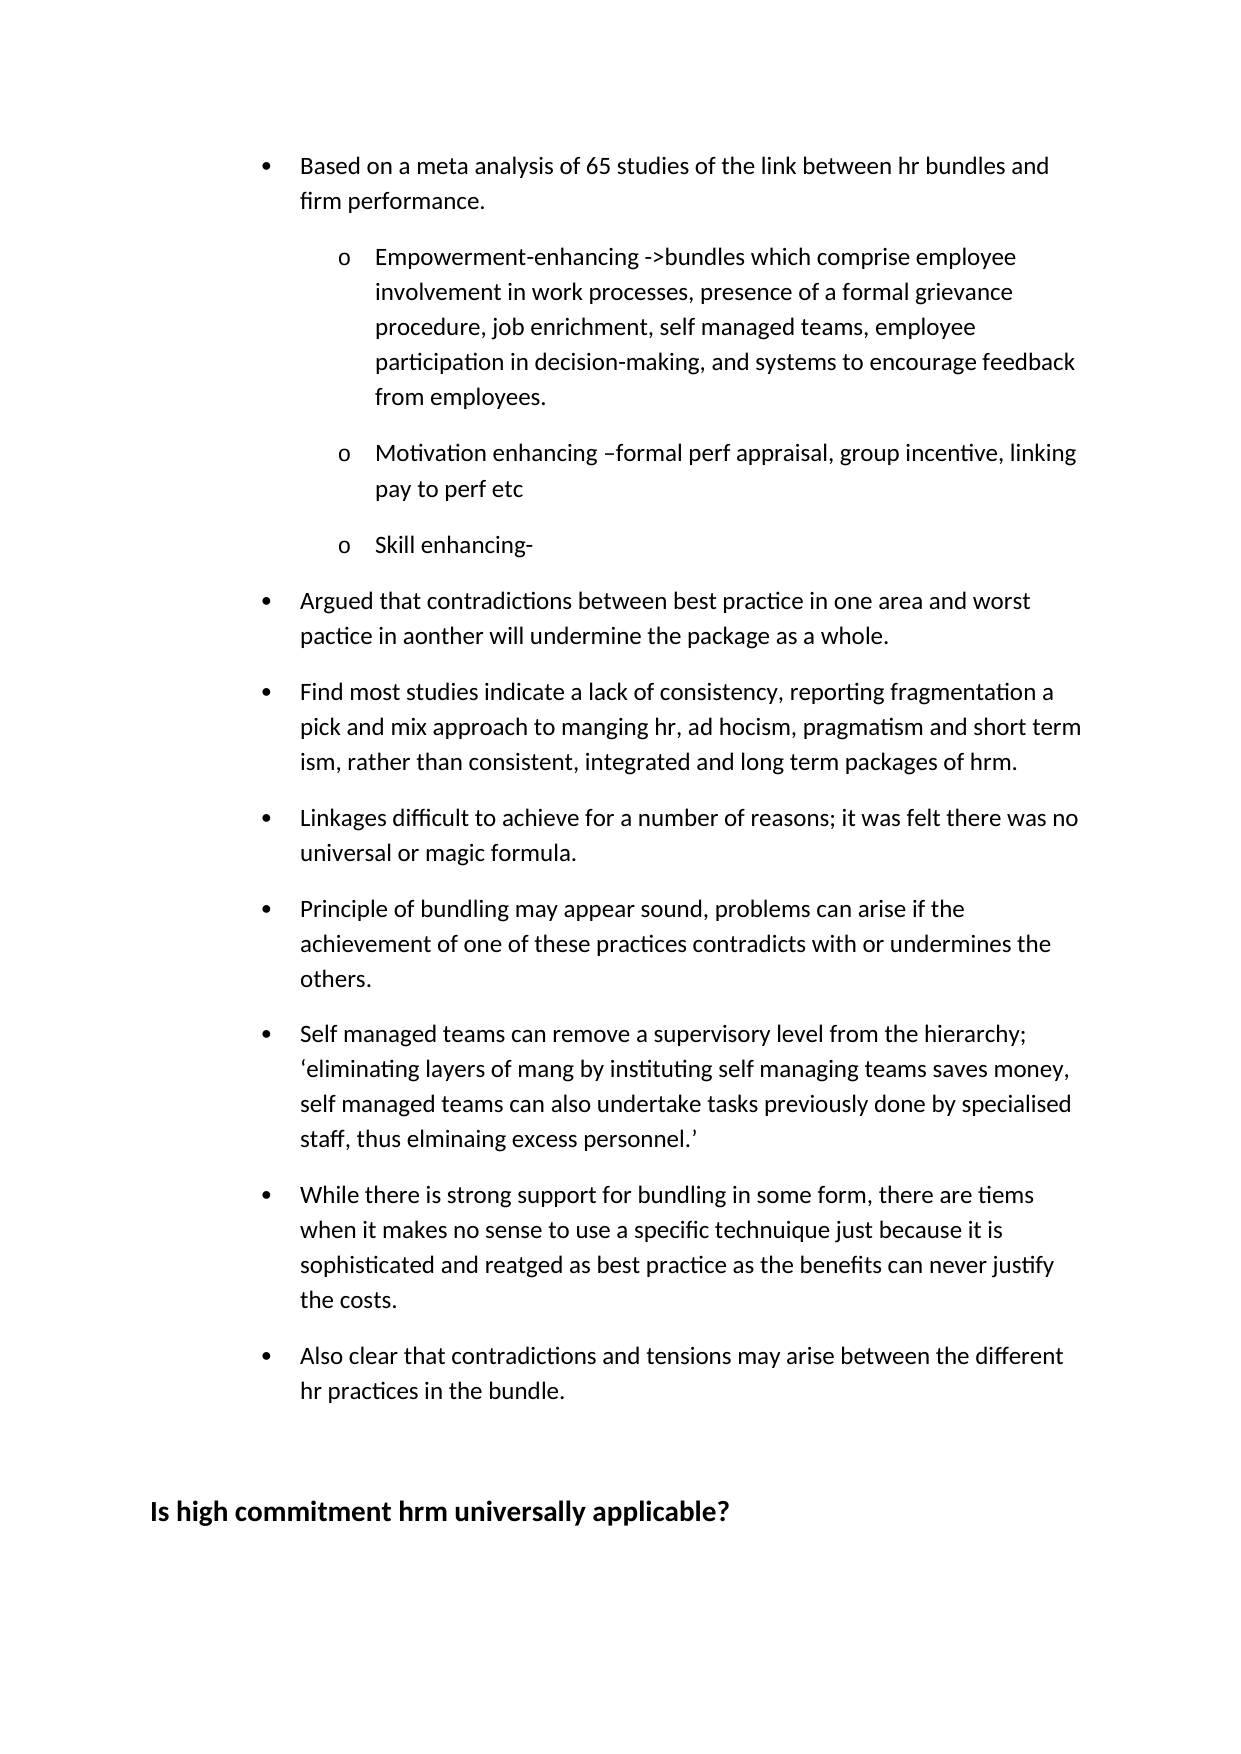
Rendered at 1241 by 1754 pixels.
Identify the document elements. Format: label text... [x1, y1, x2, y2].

list Argued that contradictions between best practice in one area and worst pactice in aonther will undermine the package as a whole. [262, 585, 1090, 651]
list Empowerment-enhancing ->bundles which comprise employee involvement in work processes, presence of a formal grievance procedure, job enrichment, self managed teams, employee participation in decision-making, and systems to encourage feedback from employees. [337, 241, 1090, 412]
list Based on a meta analysis of 65 studies of the link between hr bundles and firm performance. [262, 150, 1090, 216]
list Motivation enhancing –formal perf appraisal, group incentive, linking pay to perf etc [337, 437, 1090, 503]
list Also clear that contradictions and tensions may arise between the different hr practices in the bundle. [262, 1340, 1090, 1406]
list Find most studies indicate a lack of consistency, reporting fragmentation a pick and mix approach to manging hr, ad hocism, pragmatism and short term ism, rather than consistent, integrated and long term packages of hrm. [262, 676, 1090, 777]
list While there is strong support for bundling in some form, there are tiems when it makes no sense to use a specific technuique just because it is sophisticated and reatged as best practice as the benefits can never justify the costs. [262, 1179, 1090, 1315]
list Principle of bundling may appear sound, problems can arise if the achievement of one of these practices contradicts with or undermines the others. [262, 893, 1090, 993]
list Skill enhancing- [337, 529, 1090, 560]
list Linkages difficult to achieve for a number of reasons; it was felt there was no universal or magic formula. [262, 802, 1090, 867]
text Is high commitment hrm universally applicable? [150, 1493, 1090, 1528]
list Self managed teams can remove a supervisory level from the hierarchy; ‘eliminating layers of mang by instituting self managing teams saves money, self managed teams can also undertake tasks previously done by specialised staff, thus elminaing excess personnel.’ [262, 1019, 1090, 1154]
